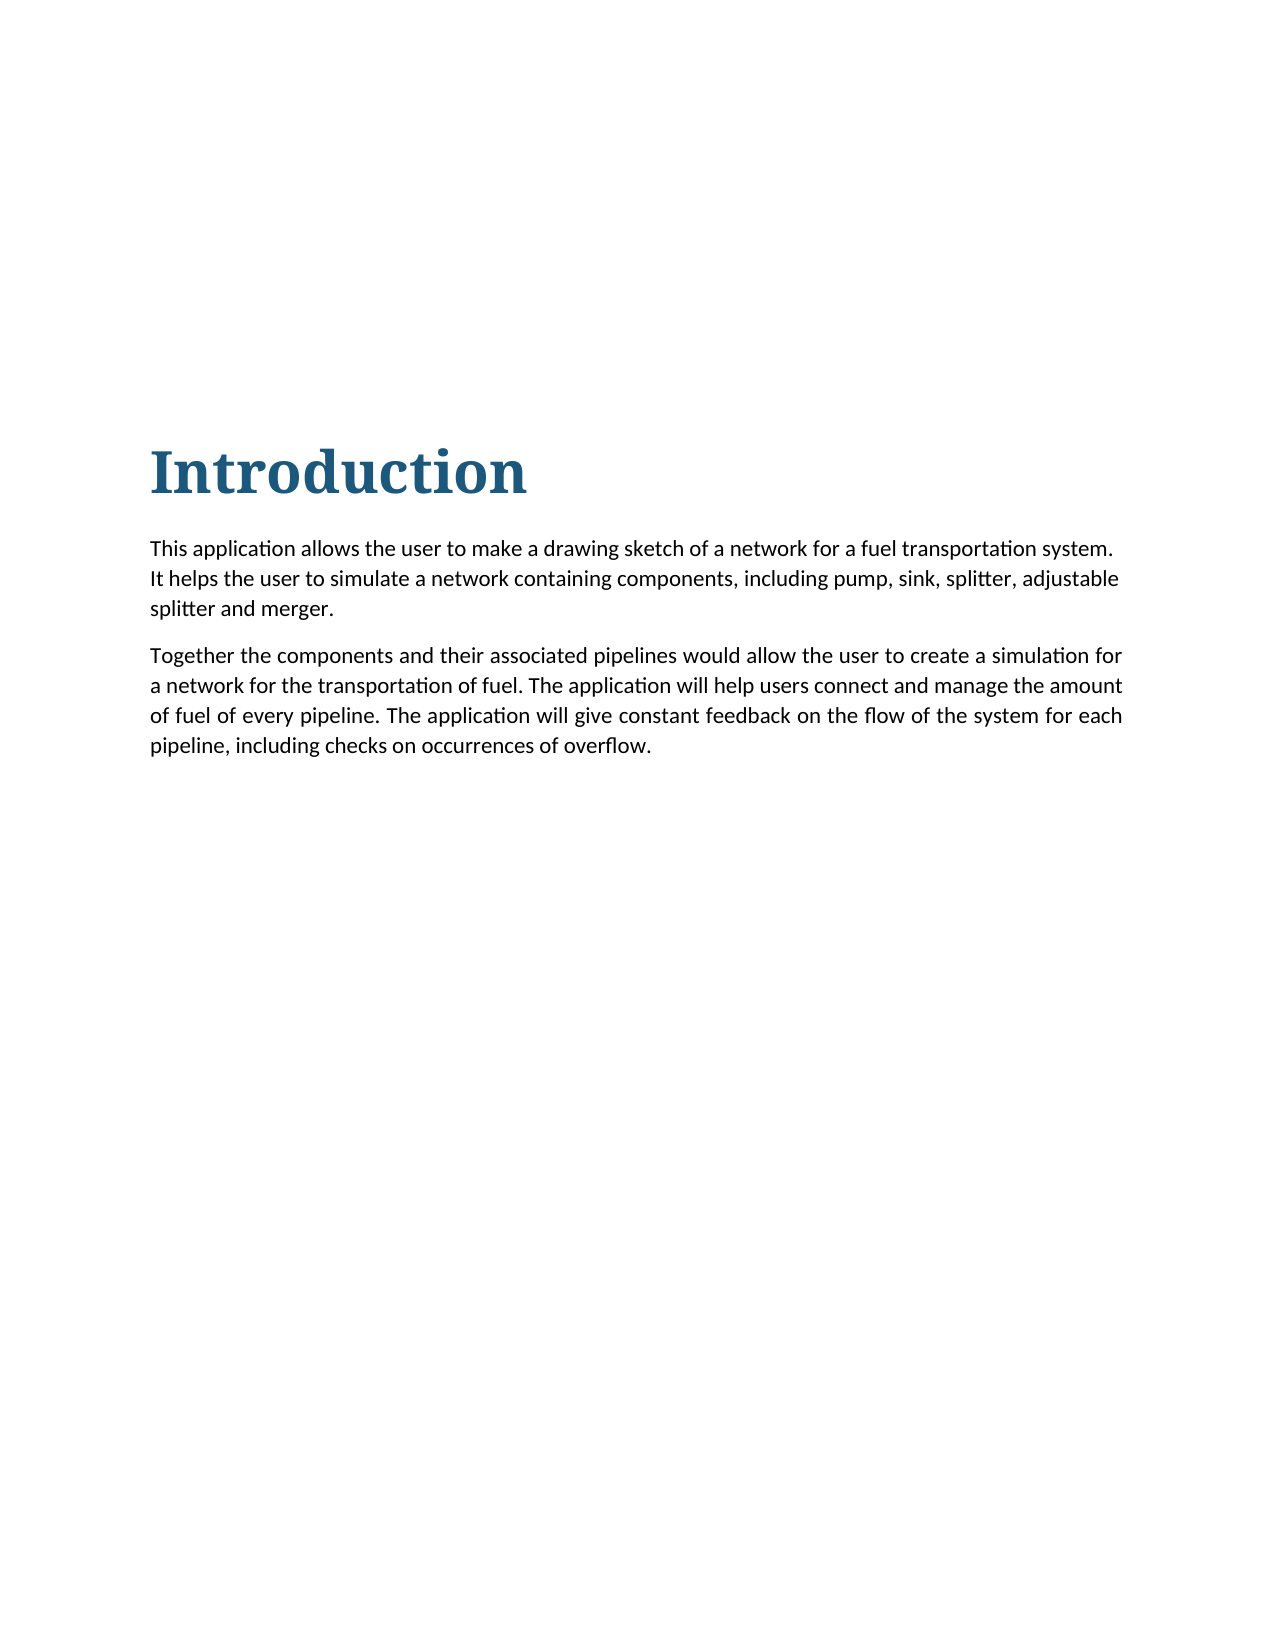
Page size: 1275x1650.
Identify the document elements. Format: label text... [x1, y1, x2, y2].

subtitle Introduction [150, 431, 1125, 511]
text This application allows the user to make a drawing sketch of a network for a fuel transportation system. It helps the user to simulate a network containing components, including pump, sink, splitter, adjustable splitter and merger. [150, 534, 1125, 622]
text Together the components and their associated pipelines would allow the user to create a simulation for a network for the transportation of fuel. The application will help users connect and manage the amount of fuel of every pipeline. The application will give constant feedback on the flow of the system for each pipeline, including checks on occurrences of overflow. [150, 641, 1125, 760]
